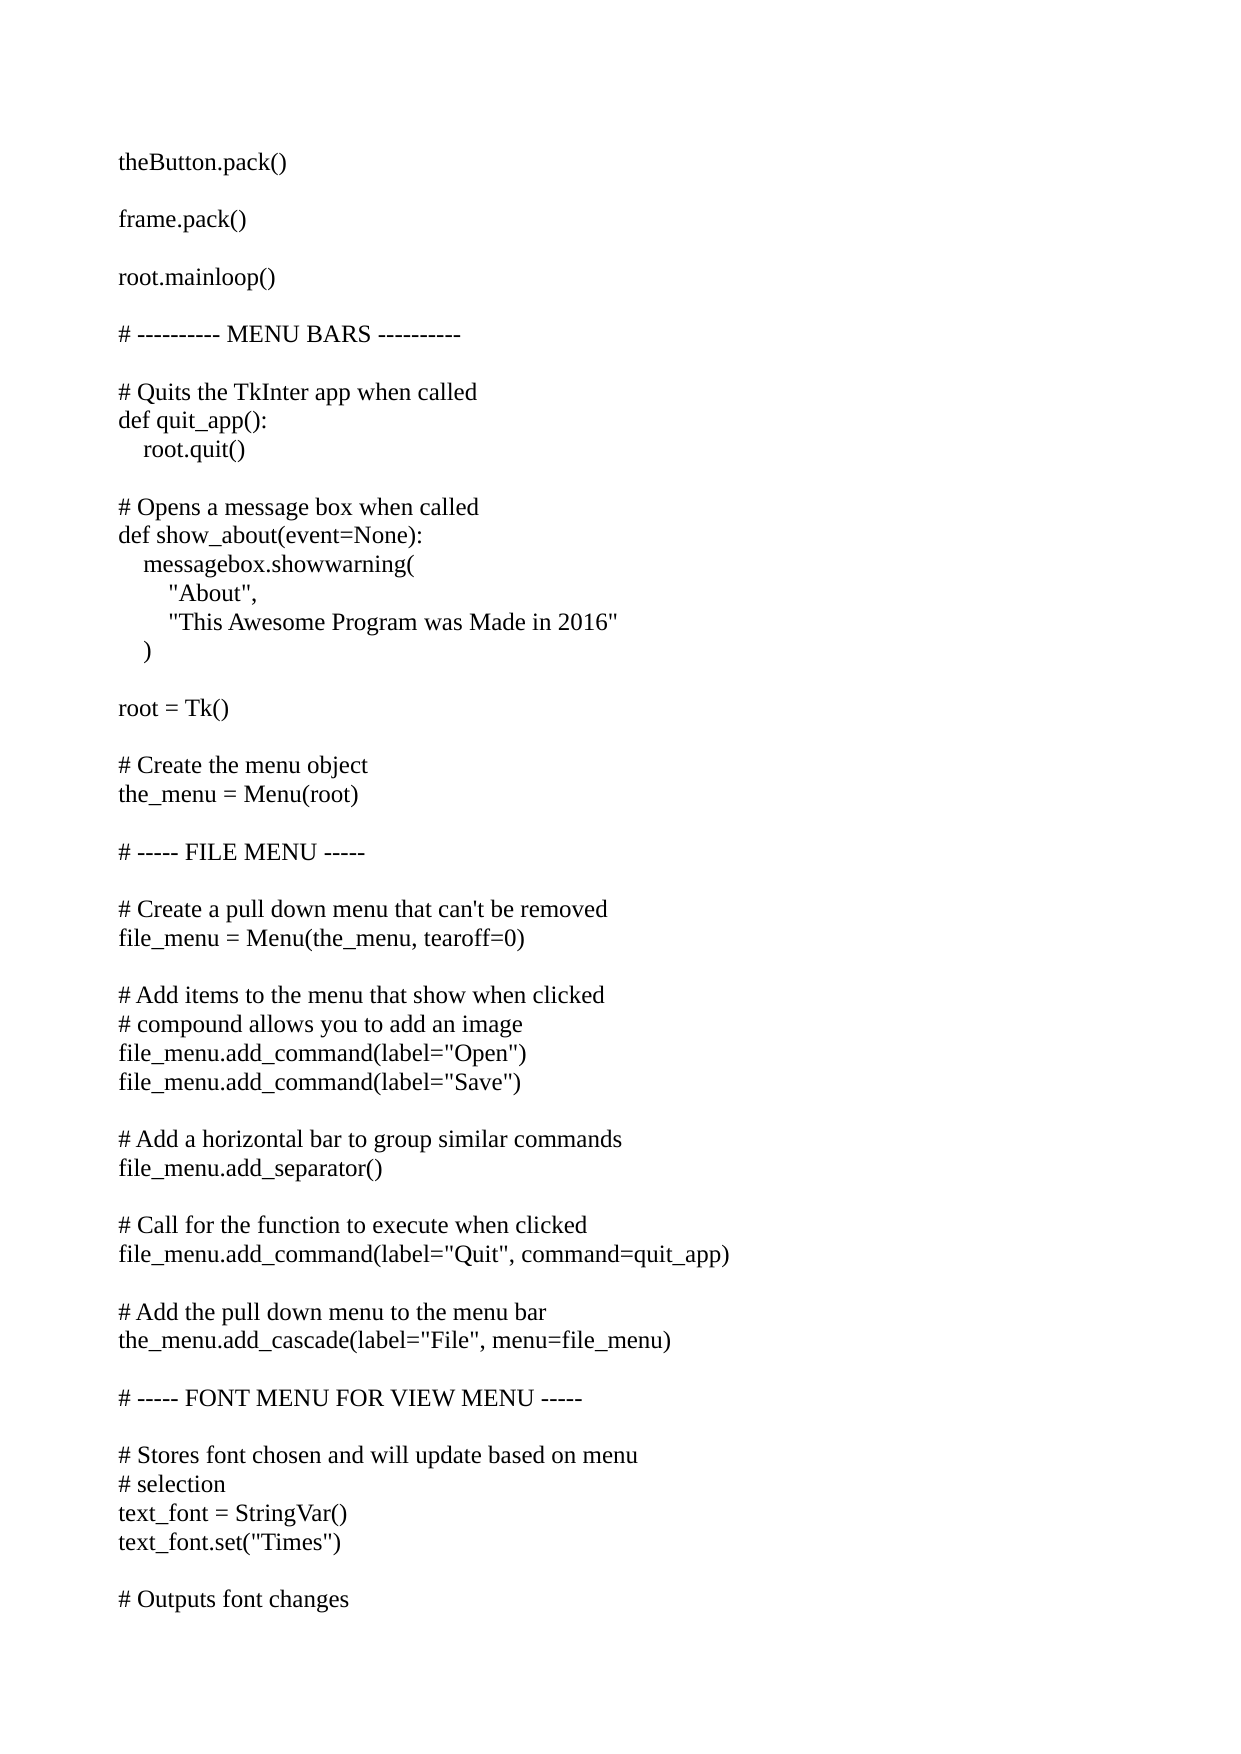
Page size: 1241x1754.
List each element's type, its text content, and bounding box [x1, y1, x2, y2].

text messagebox.showwarning( [118, 549, 1122, 578]
text file_menu.add_command(label="Open") [118, 1038, 1122, 1067]
text "About", [118, 578, 1122, 607]
text the_menu.add_cascade(label="File", menu=file_menu) [118, 1326, 1122, 1354]
text # ----- FILE MENU ----- [118, 837, 1122, 866]
text def show_about(event=None): [118, 521, 1122, 549]
text file_menu = Menu(the_menu, tearoff=0) [118, 923, 1122, 952]
text "This Awesome Program was Made in 2016" [118, 607, 1122, 636]
text file_menu.add_command(label="Save") [118, 1067, 1122, 1096]
text the_menu = Menu(root) [118, 779, 1122, 808]
text frame.pack() [118, 204, 1122, 233]
text # compound allows you to add an image [118, 1009, 1122, 1038]
text root = Tk() [118, 693, 1122, 722]
text root.quit() [118, 434, 1122, 463]
text # ---------- MENU BARS ---------- [118, 319, 1122, 348]
text # Quits the TkInter app when called [118, 377, 1122, 406]
text text_font.set("Times") [118, 1527, 1122, 1556]
text # Add items to the menu that show when clicked [118, 981, 1122, 1009]
text ) [118, 636, 1122, 664]
text # Stores font chosen and will update based on menu [118, 1441, 1122, 1469]
text # Add the pull down menu to the menu bar [118, 1297, 1122, 1326]
text text_font = StringVar() [118, 1498, 1122, 1527]
text root.mainloop() [118, 262, 1122, 291]
text # Call for the function to execute when clicked [118, 1211, 1122, 1239]
text # Add a horizontal bar to group similar commands [118, 1124, 1122, 1153]
text # Create the menu object [118, 751, 1122, 779]
text # Opens a message box when called [118, 492, 1122, 521]
text # ----- FONT MENU FOR VIEW MENU ----- [118, 1383, 1122, 1412]
text # selection [118, 1469, 1122, 1498]
text theButton.pack() [118, 147, 1122, 176]
text file_menu.add_separator() [118, 1153, 1122, 1182]
text # Outputs font changes [118, 1584, 1122, 1613]
text # Create a pull down menu that can't be removed [118, 894, 1122, 923]
text file_menu.add_command(label="Quit", command=quit_app) [118, 1239, 1122, 1268]
text def quit_app(): [118, 406, 1122, 434]
